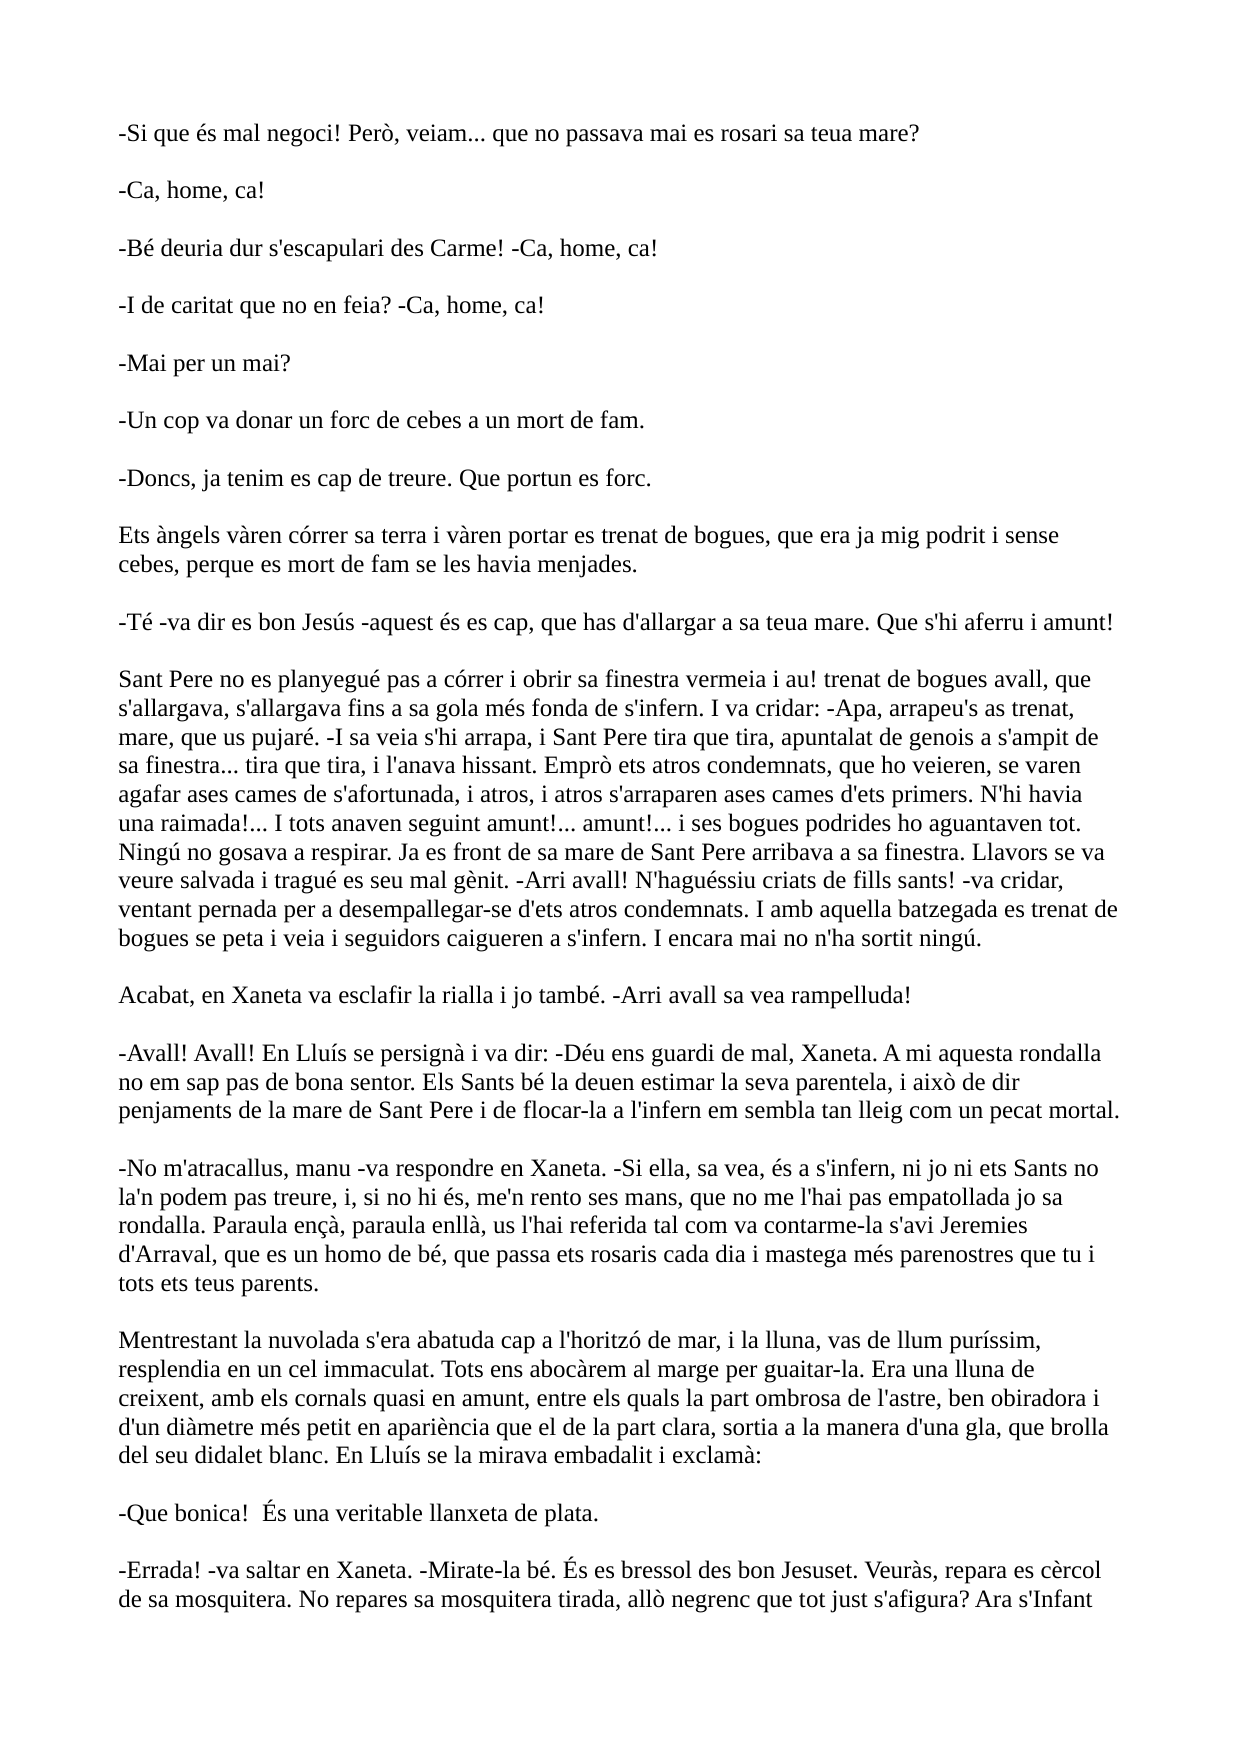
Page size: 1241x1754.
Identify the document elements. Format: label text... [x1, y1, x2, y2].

text -Ca, home, ca! [118, 176, 1122, 204]
text -Avall! Avall! En Lluís se persignà i va dir: -Déu ens guardi de mal, Xaneta. A mi aquesta rondalla no em sap pas de bona sentor. Els Sants bé la deuen estimar la seva parentela, i això de dir penjaments de la mare de Sant Pere i de flocar-la a l'infern em sembla tan lleig com un pecat mortal. [118, 1038, 1122, 1124]
text -I de caritat que no en feia? -Ca, home, ca! [118, 291, 1122, 319]
text Mentrestant la nuvolada s'era abatuda cap a l'horitzó de mar, i la lluna, vas de llum puríssim, resplendia en un cel immaculat. Tots ens abocàrem al marge per guaitar-la. Era una lluna de creixent, amb els cornals quasi en amunt, entre els quals la part ombrosa de l'astre, ben obiradora i d'un diàmetre més petit en apariència que el de la part clara, sortia a la manera d'una gla, que brolla del seu didalet blanc. En Lluís se la mirava embadalit i exclamà: [118, 1326, 1122, 1469]
text -Errada! -va saltar en Xaneta. -Mirate-la bé. És es bressol des bon Jesuset. Veuràs, repara es cèrcol de sa mosquitera. No repares sa mosquitera tirada, allò negrenc que tot just s'afigura? Ara s'Infant [118, 1556, 1122, 1613]
text -Un cop va donar un forc de cebes a un mort de fam. [118, 406, 1122, 434]
text -No m'atracallus, manu -va respondre en Xaneta. -Si ella, sa vea, és a s'infern, ni jo ni ets Sants no la'n podem pas treure, i, si no hi és, me'n rento ses mans, que no me l'hai pas empatollada jo sa rondalla. Paraula ençà, paraula enllà, us l'hai referida tal com va contarme-la s'avi Jeremies d'Arraval, que es un homo de bé, que passa ets rosaris cada dia i mastega més parenostres que tu i tots ets teus parents. [118, 1153, 1122, 1297]
text -Que bonica! És una veritable llanxeta de plata. [118, 1498, 1122, 1527]
text -Mai per un mai? [118, 348, 1122, 377]
text -Bé deuria dur s'escapulari des Carme! -Ca, home, ca! [118, 233, 1122, 262]
text -Si que és mal negoci! Però, veiam... que no passava mai es rosari sa teua mare? [118, 118, 1122, 147]
text -Té -va dir es bon Jesús -aquest és es cap, que has d'allargar a sa teua mare. Que s'hi aferru i amunt! [118, 607, 1122, 636]
text Ets àngels vàren córrer sa terra i vàren portar es trenat de bogues, que era ja mig podrit i sense cebes, perque es mort de fam se les havia menjades. [118, 521, 1122, 578]
text -Doncs, ja tenim es cap de treure. Que portun es forc. [118, 463, 1122, 492]
text Acabat, en Xaneta va esclafir la rialla i jo també. -Arri avall sa vea rampelluda! [118, 981, 1122, 1009]
text Sant Pere no es planyegué pas a córrer i obrir sa finestra vermeia i au! trenat de bogues avall, que s'allargava, s'allargava fins a sa gola més fonda de s'infern. I va cridar: -Apa, arrapeu's as trenat, mare, que us pujaré. -I sa veia s'hi arrapa, i Sant Pere tira que tira, apuntalat de genois a s'ampit de sa finestra... tira que tira, i l'anava hissant. Emprò ets atros condemnats, que ho veieren, se varen agafar ases cames de s'afortunada, i atros, i atros s'arraparen ases cames d'ets primers. N'hi havia una raimada!... I tots anaven seguint amunt!... amunt!... i ses bogues podrides ho aguantaven tot. Ningú no gosava a respirar. Ja es front de sa mare de Sant Pere arribava a sa finestra. Llavors se va veure salvada i tragué es seu mal gènit. -Arri avall! N'haguéssiu criats de fills sants! -va cridar, ventant pernada per a desempallegar-se d'ets atros condemnats. I amb aquella batzegada es trenat de bogues se peta i veia i seguidors caigueren a s'infern. I encara mai no n'ha sortit ningú. [118, 664, 1122, 952]
